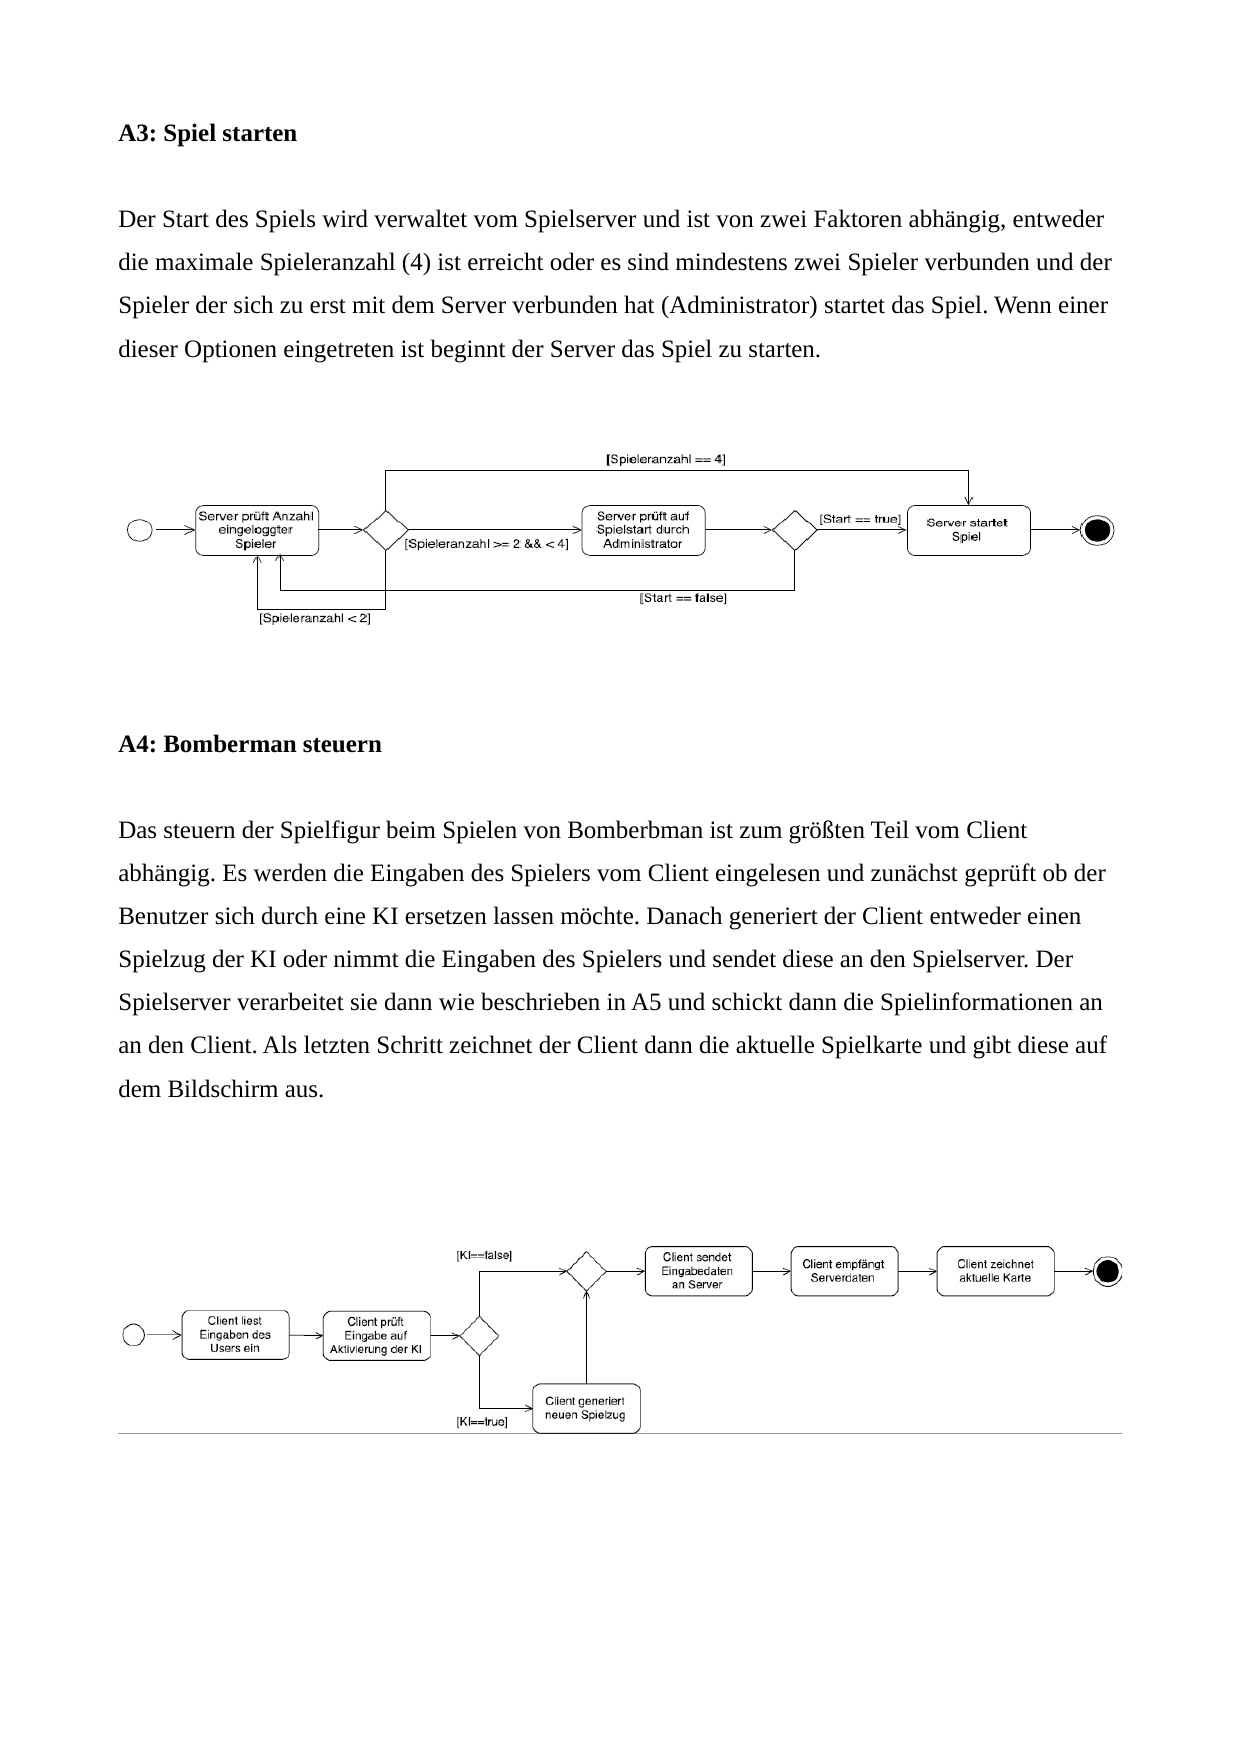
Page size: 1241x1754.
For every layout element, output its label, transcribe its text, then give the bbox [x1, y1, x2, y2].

text Das steuern der Spielfigur beim Spielen von Bomberbman ist zum größten Teil vom Client abhängig. Es werden die Eingaben des Spielers vom Client eingelesen und zunächst geprüft ob der Benutzer sich durch eine KI ersetzen lassen möchte. Danach generiert der Client entweder einen Spielzug der KI oder nimmt die Eingaben des Spielers und sendet diese an den Spielserver. Der Spielserver verarbeitet sie dann wie beschrieben in A5 und schickt dann die Spielinformationen an an den Client. Als letzten Schritt zeichnet der Client dann die aktuelle Spielkarte und gibt diese auf dem Bildschirm aus. [118, 815, 1122, 1102]
text Der Start des Spiels wird verwaltet vom Spielserver und ist von zwei Faktoren abhängig, entweder die maximale Spieleranzahl (4) ist erreicht oder es sind mindestens zwei Spieler verbunden und der Spieler der sich zu erst mit dem Server verbunden hat (Administrator) startet das Spiel. Wenn einer dieser Optionen eingetreten ist beginnt der Server das Spiel zu starten. [118, 204, 1122, 362]
text A3: Spiel starten [118, 118, 1122, 147]
picture [124, 451, 1116, 629]
picture [118, 1246, 1123, 1434]
text A4: Bomberman steuern [118, 729, 1122, 757]
